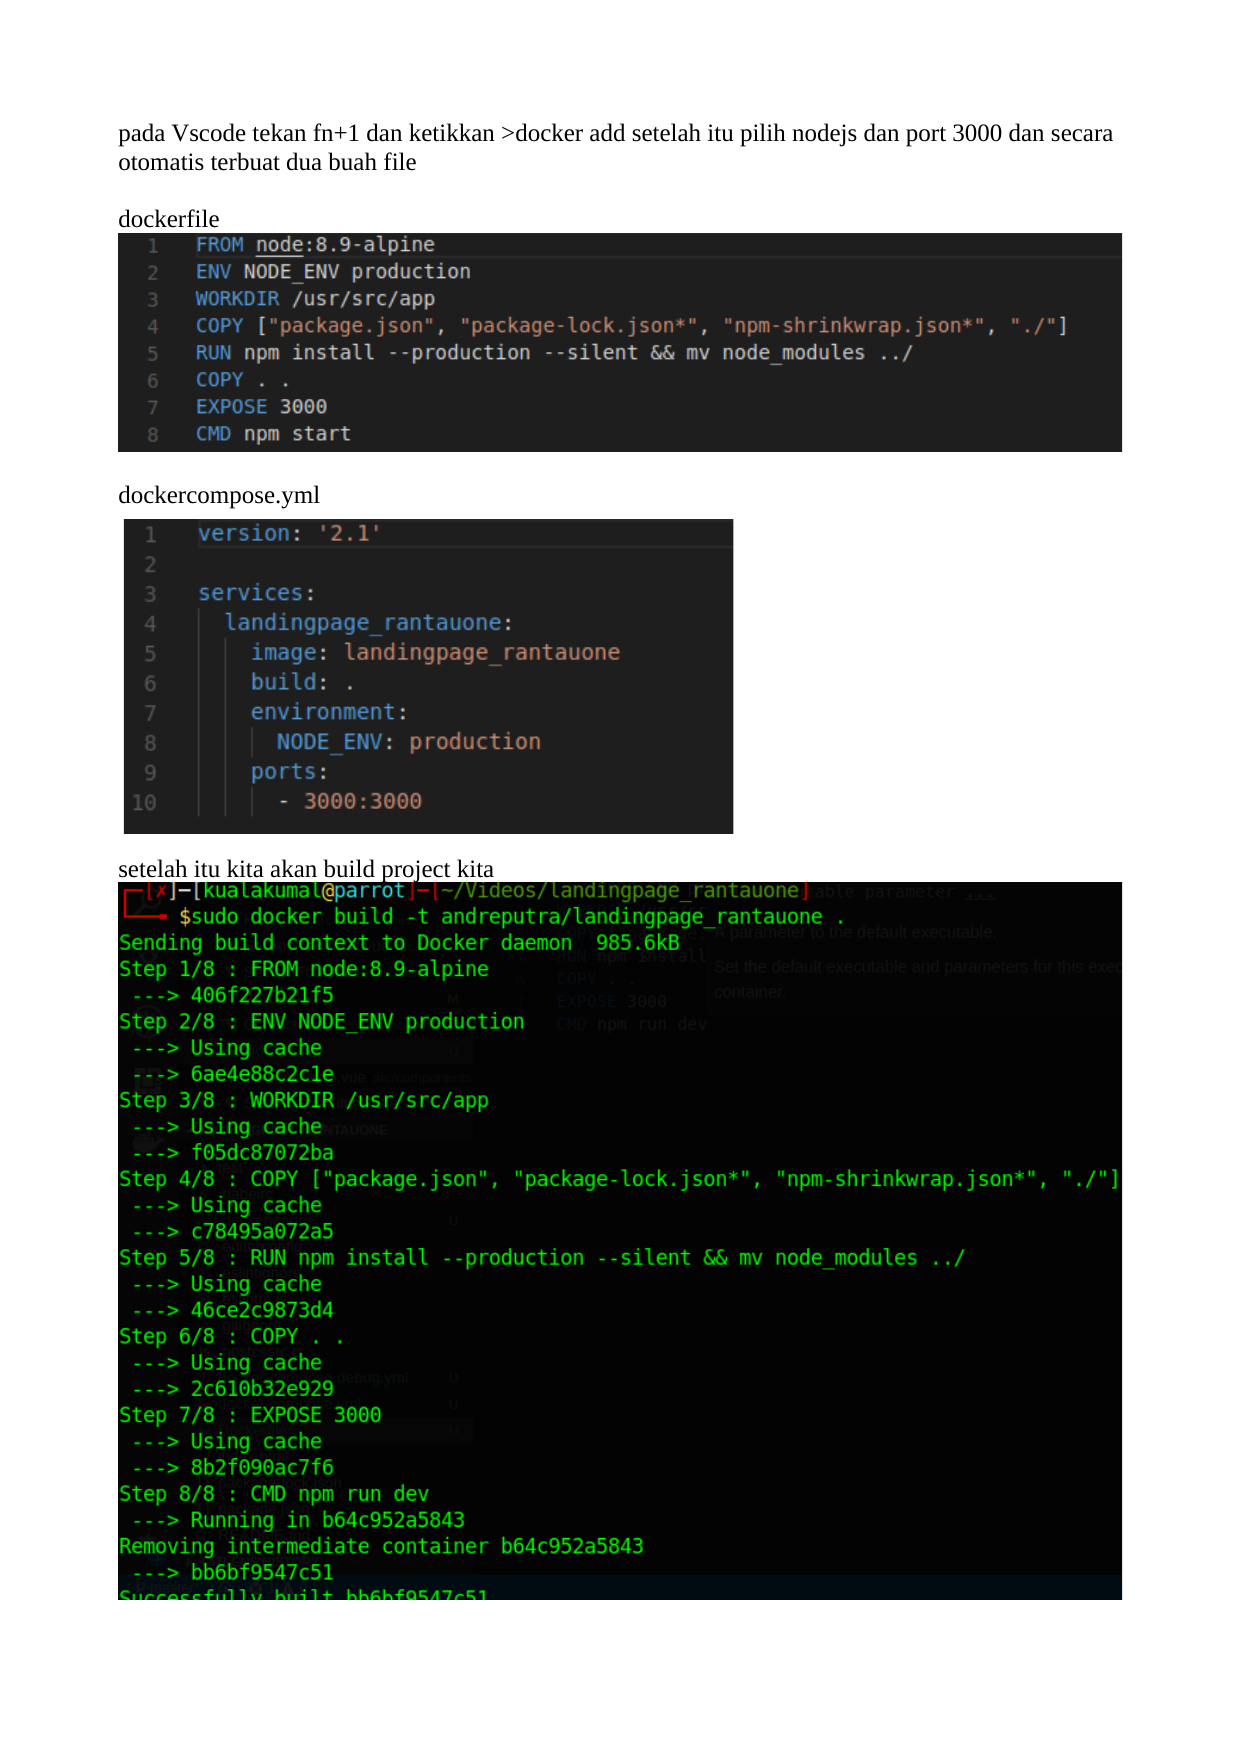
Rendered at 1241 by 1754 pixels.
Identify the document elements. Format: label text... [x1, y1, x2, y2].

picture [118, 233, 1123, 452]
text setelah itu kita akan build project kita [118, 854, 1122, 882]
text dockercompose.yml [118, 480, 1122, 509]
text dockerfile [118, 204, 1122, 233]
picture [123, 519, 734, 834]
text pada Vscode tekan fn+1 dan ketikkan >docker add setelah itu pilih nodejs dan port 3000 dan secara otomatis terbuat dua buah file [118, 118, 1122, 176]
picture [118, 882, 1123, 1600]
